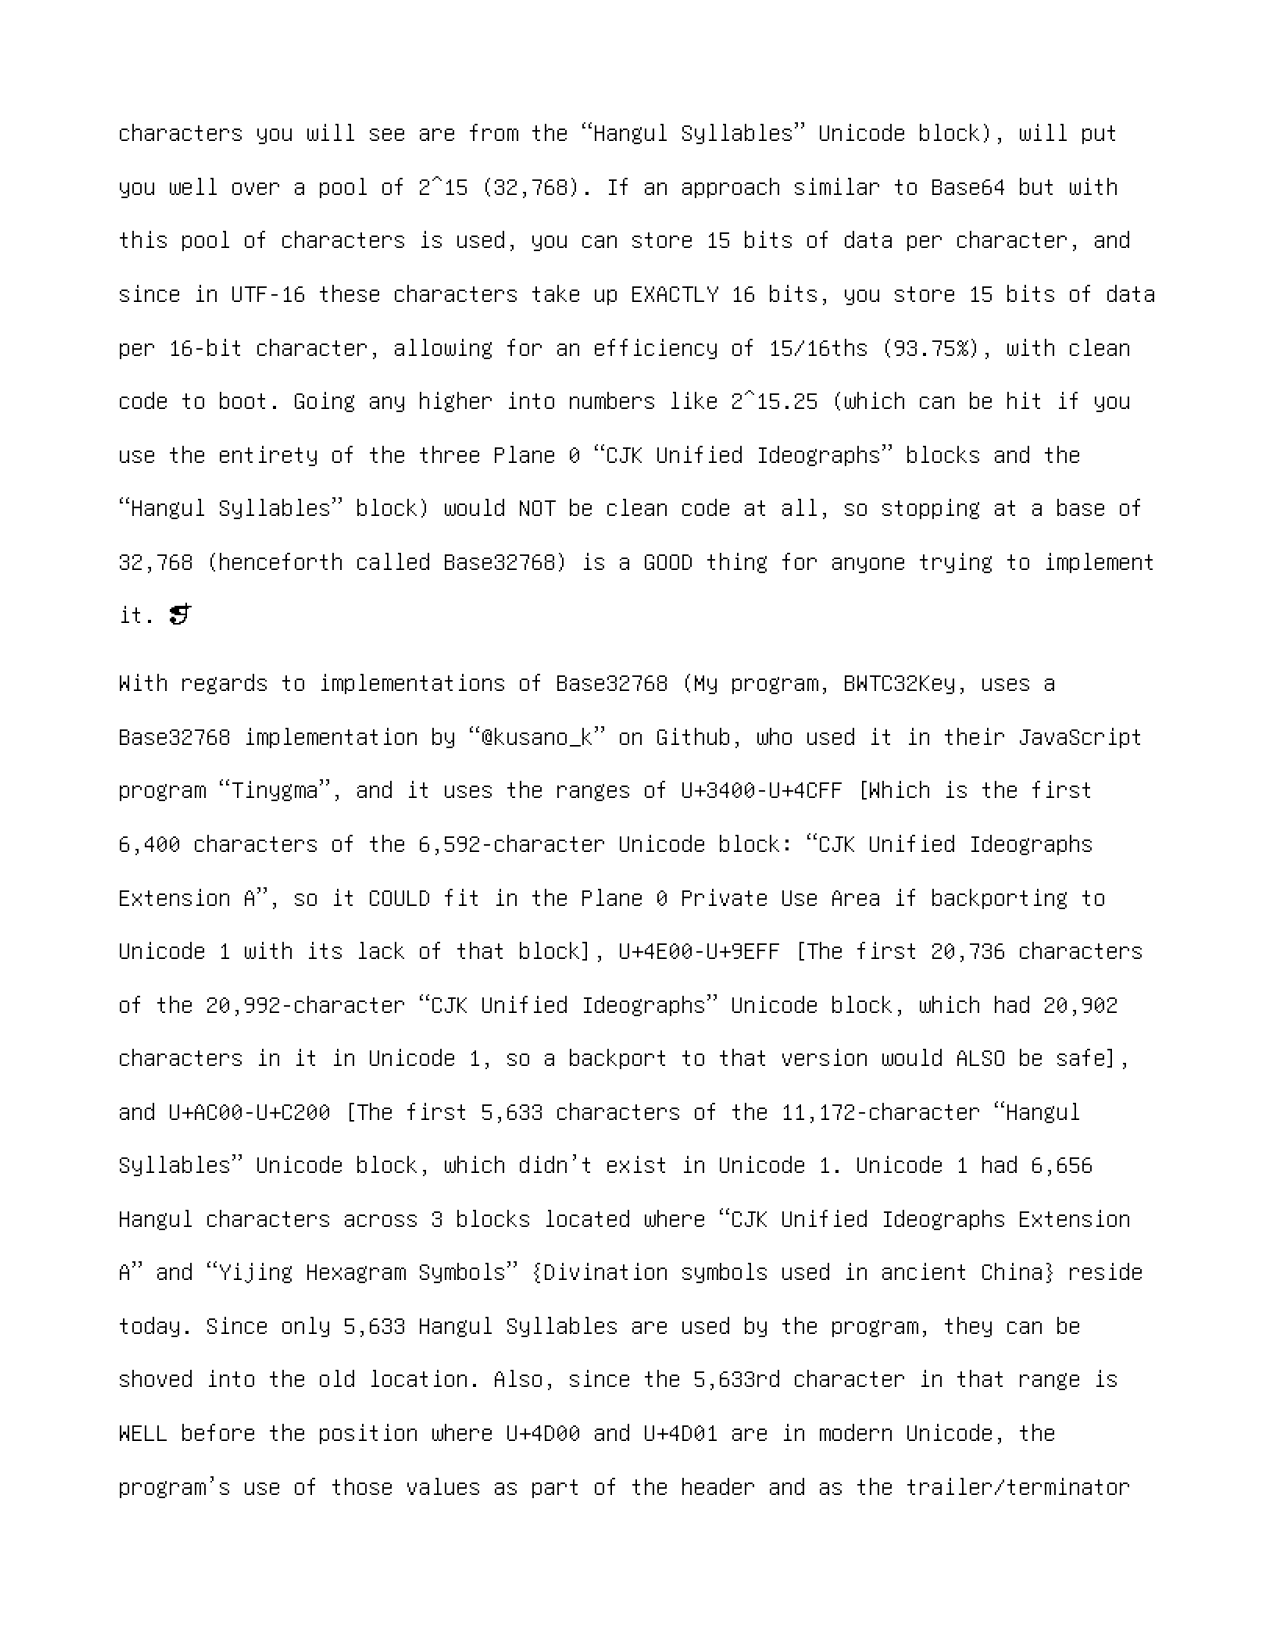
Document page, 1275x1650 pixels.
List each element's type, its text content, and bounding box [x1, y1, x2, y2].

text characters you will see are from the “Hangul Syllables” Unicode block), will put you well over a pool of 2^15 (32,768). If an approach similar to Base64 but with this pool of characters is used, you can store 15 bits of data per character, and since in UTF-16 these characters take up EXACTLY 16 bits, you store 15 bits of data per 16-bit character, allowing for an efficiency of 15/16ths (93.75%), with clean code to boot. Going any higher into numbers like 2^15.25 (which can be hit if you use the entirety of the three Plane 0 “CJK Unified Ideographs” blocks and the “Hangul Syllables” block) would NOT be clean code at all, so stopping at a base of 32,768 (henceforth called Base32768) is a GOOD thing for anyone trying to implement it. ❡ [118, 118, 1157, 627]
text With regards to implementations of Base32768 (My program, BWTC32Key, uses a Base32768 implementation by “@kusano_k” on Github, who used it in their JavaScript program “Tinygma”, and it uses the ranges of U+3400-U+4CFF [Which is the first 6,400 characters of the 6,592-character Unicode block: “CJK Unified Ideographs Extension A”, so it COULD fit in the Plane 0 Private Use Area if backporting to Unicode 1 with its lack of that block], U+4E00-U+9EFF [The first 20,736 characters of the 20,992-character “CJK Unified Ideographs” Unicode block, which had 20,902 characters in it in Unicode 1, so a backport to that version would ALSO be safe], and U+AC00-U+C200 [The first 5,633 characters of the 11,172-character “Hangul Syllables” Unicode block, which didn’t exist in Unicode 1. Unicode 1 had 6,656 Hangul characters across 3 blocks located where “CJK Unified Ideographs Extension A” and “Yijing Hexagram Symbols” {Divination symbols used in ancient China} reside today. Since only 5,633 Hangul Syllables are used by the program, they can be shoved into the old location. Also, since the 5,633rd character in that range is WELL before the position where U+4D00 and U+4D01 are in modern Unicode, the program’s use of those values as part of the header and as the trailer/terminator [118, 668, 1157, 1498]
